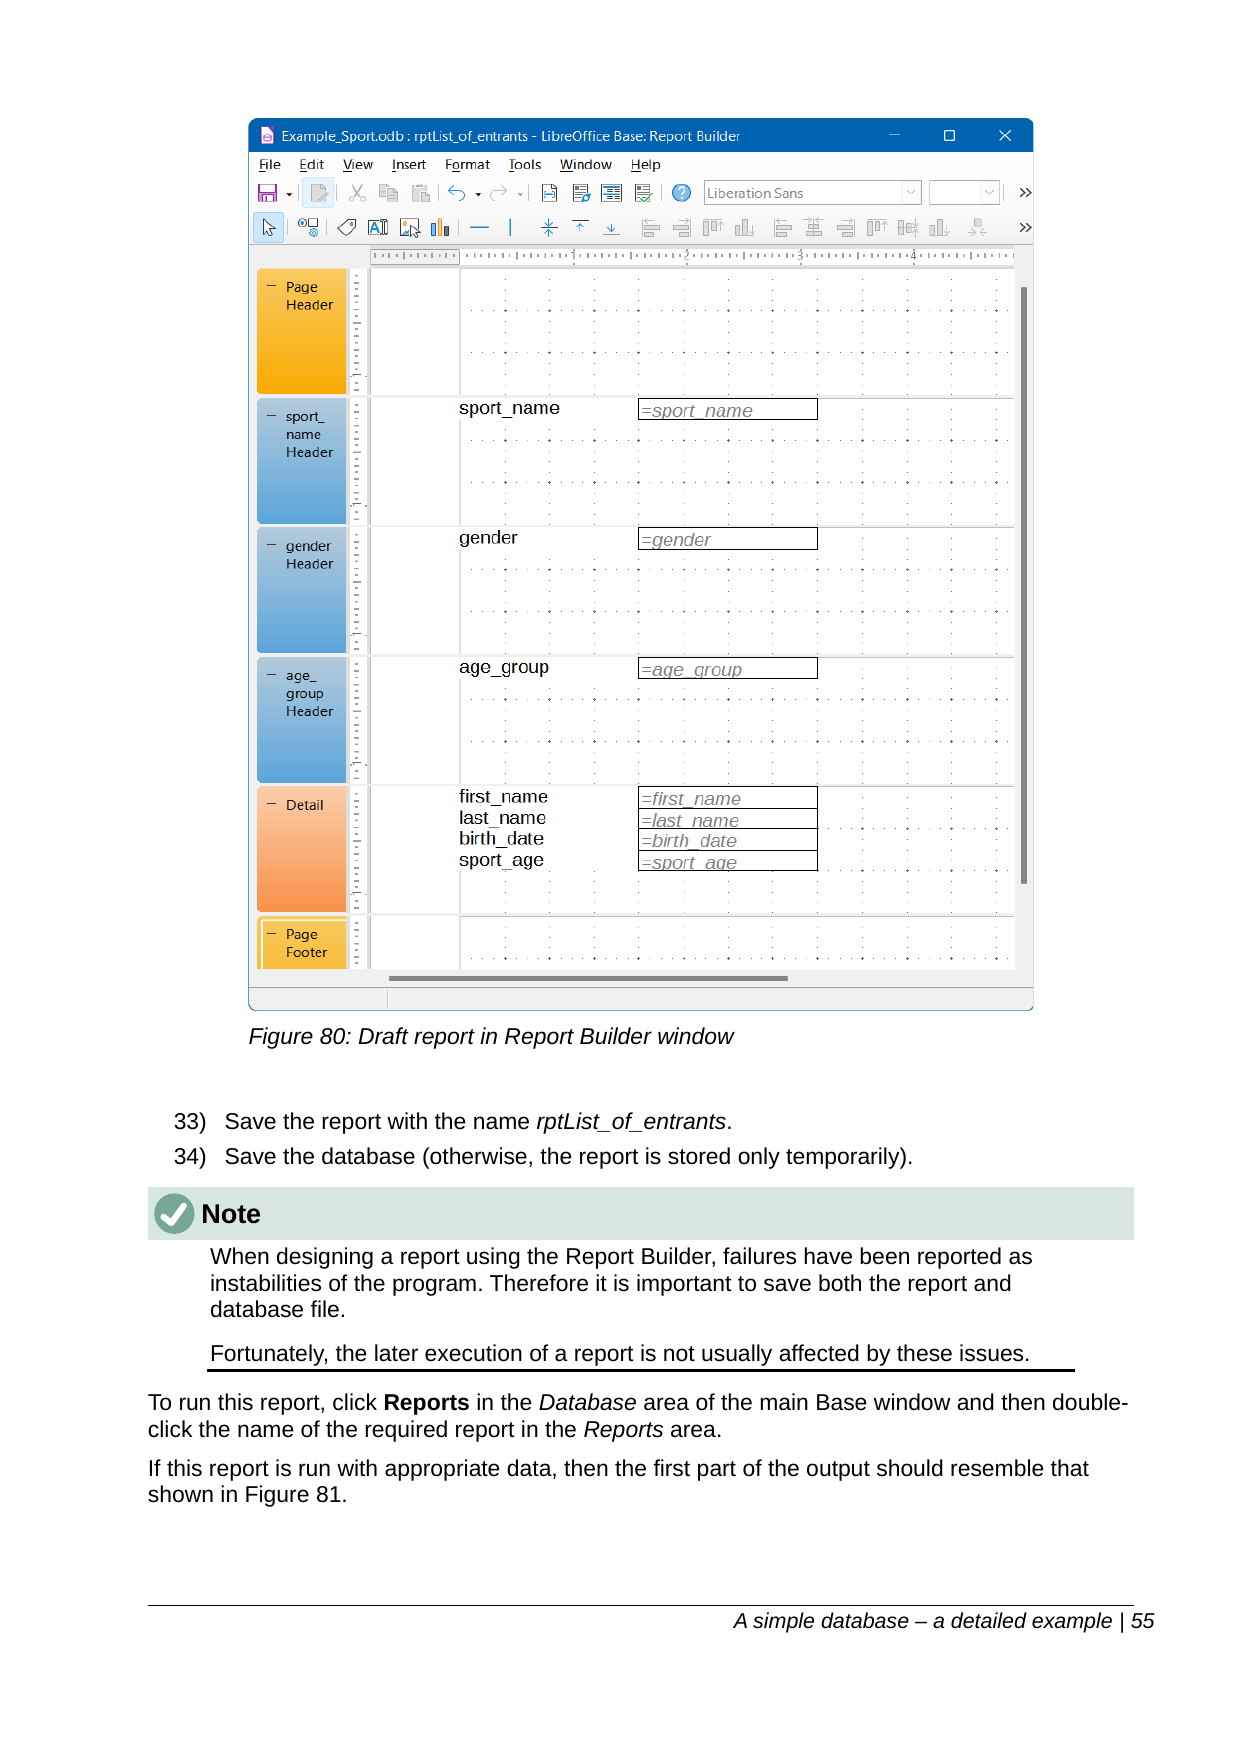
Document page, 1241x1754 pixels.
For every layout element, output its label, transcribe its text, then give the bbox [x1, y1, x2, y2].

text When designing a report using the Report Builder, failures have been reported as instabilities of the program. Therefore it is important to save both the report and database file. [207, 1240, 1075, 1322]
text Figure 80: Draft report in Report Builder window [248, 1023, 1033, 1049]
picture [248, 118, 1034, 1011]
subtitle Note [148, 1187, 1134, 1240]
list Save the report with the name rptList_of_entrants. [207, 1108, 1134, 1134]
list Save the database (otherwise, the report is stored only temporarily). [207, 1143, 1134, 1169]
text To run this report, click Reports in the Database area of the main Base window and then double-click the name of the required report in the Reports area. [148, 1389, 1134, 1442]
text Fortunately, the later execution of a report is not usually affected by these issues. [207, 1337, 1075, 1369]
text If this report is run with appropriate data, then the first part of the output should resemble that shown in Figure 81. [148, 1454, 1134, 1507]
